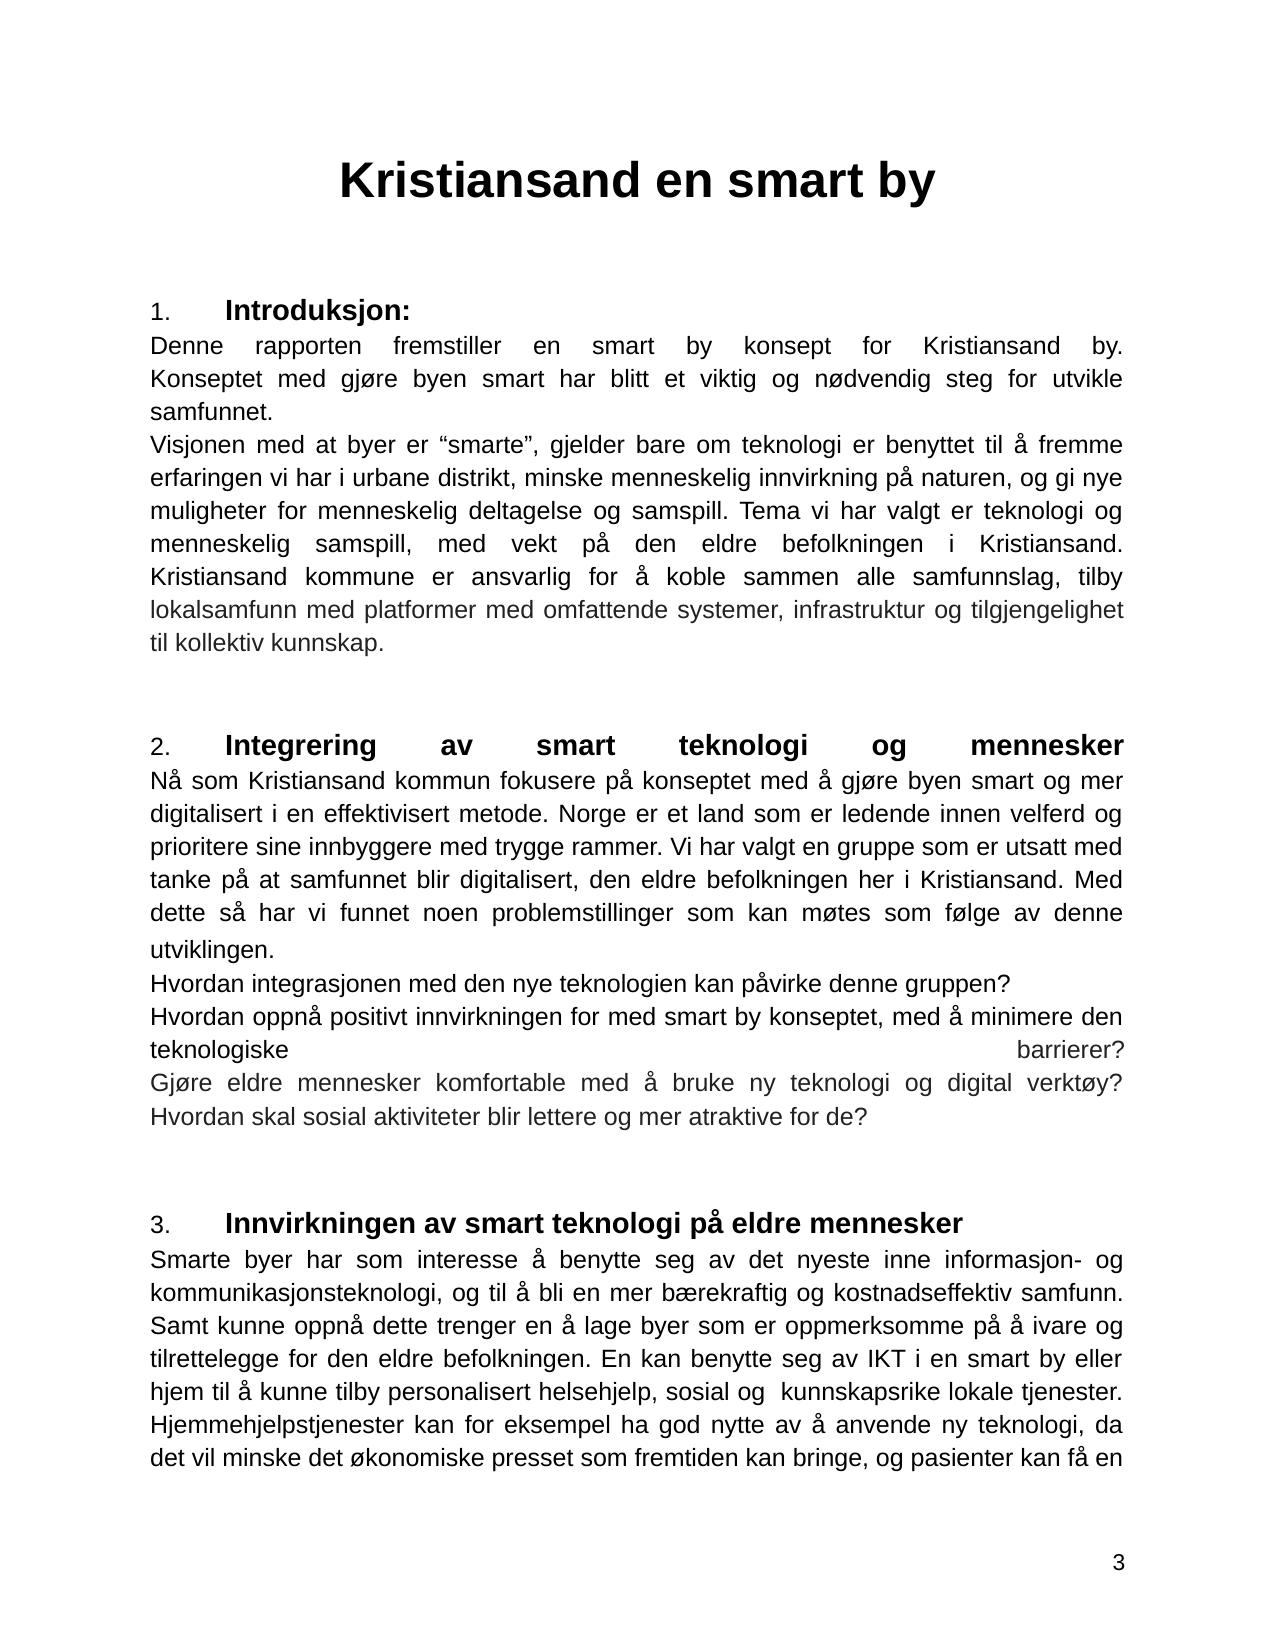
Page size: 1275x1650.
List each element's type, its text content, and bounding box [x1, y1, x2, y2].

text 1. Introduksjon: Denne rapporten fremstiller en smart by konsept for Kristiansand by. Konseptet med gjøre byen smart har blitt et viktig og nødvendig steg for utvikle samfunnet. Visjonen med at byer er “smarte”, gjelder bare om teknologi er benyttet til å fremme erfaringen vi har i urbane distrikt, minske menneskelig innvirkning på naturen, og gi nye muligheter for menneskelig deltagelse og samspill. Tema vi har valgt er teknologi og menneskelig samspill, med vekt på den eldre befolkningen i Kristiansand. Kristiansand kommune er ansvarlig for å koble sammen alle samfunnslag, tilby lokalsamfunn med platformer med omfattende systemer, infrastruktur og tilgjengelighet til kollektiv kunnskap. [150, 293, 1125, 657]
text 2. Integrering av smart teknologi og mennesker Nå som Kristiansand kommun fokusere på konseptet med å gjøre byen smart og mer digitalisert i en effektivisert metode. Norge er et land som er ledende innen velferd og prioritere sine innbyggere med trygge rammer. Vi har valgt en gruppe som er utsatt med tanke på at samfunnet blir digitalisert, den eldre befolkningen her i Kristiansand. Med dette så har vi funnet noen problemstillinger som kan møtes som følge av denne utviklingen. Hvordan integrasjonen med den nye teknologien kan påvirke denne gruppen? [150, 694, 1125, 998]
text 3. Innvirkningen av smart teknologi på eldre mennesker [150, 1206, 1125, 1239]
text Kristiansand en smart by [150, 150, 1125, 207]
text Hvordan oppnå positivt innvirkningen for med smart by konseptet, med å minimere den teknologiske barrierer? Gjøre eldre mennesker komfortable med å bruke ny teknologi og digital verktøy? Hvordan skal sosial aktiviteter blir lettere og mer atraktive for de? [150, 1002, 1125, 1130]
text Smarte byer har som interesse å benytte seg av det nyeste inne informasjon- og kommunikasjonsteknologi, og til å bli en mer bærekraftig og kostnadseffektiv samfunn. Samt kunne oppnå dette trenger en å lage byer som er oppmerksomme på å ivare og tilrettelegge for den eldre befolkningen. En kan benytte seg av IKT i en smart by eller hjem til å kunne tilby personalisert helsehjelp, sosial og kunnskapsrike lokale tjenester. Hjemmehjelpstjenester kan for eksempel ha god nytte av å anvende ny teknologi, da det vil minske det økonomiske presset som fremtiden kan bringe, og pasienter kan få en [150, 1244, 1125, 1471]
